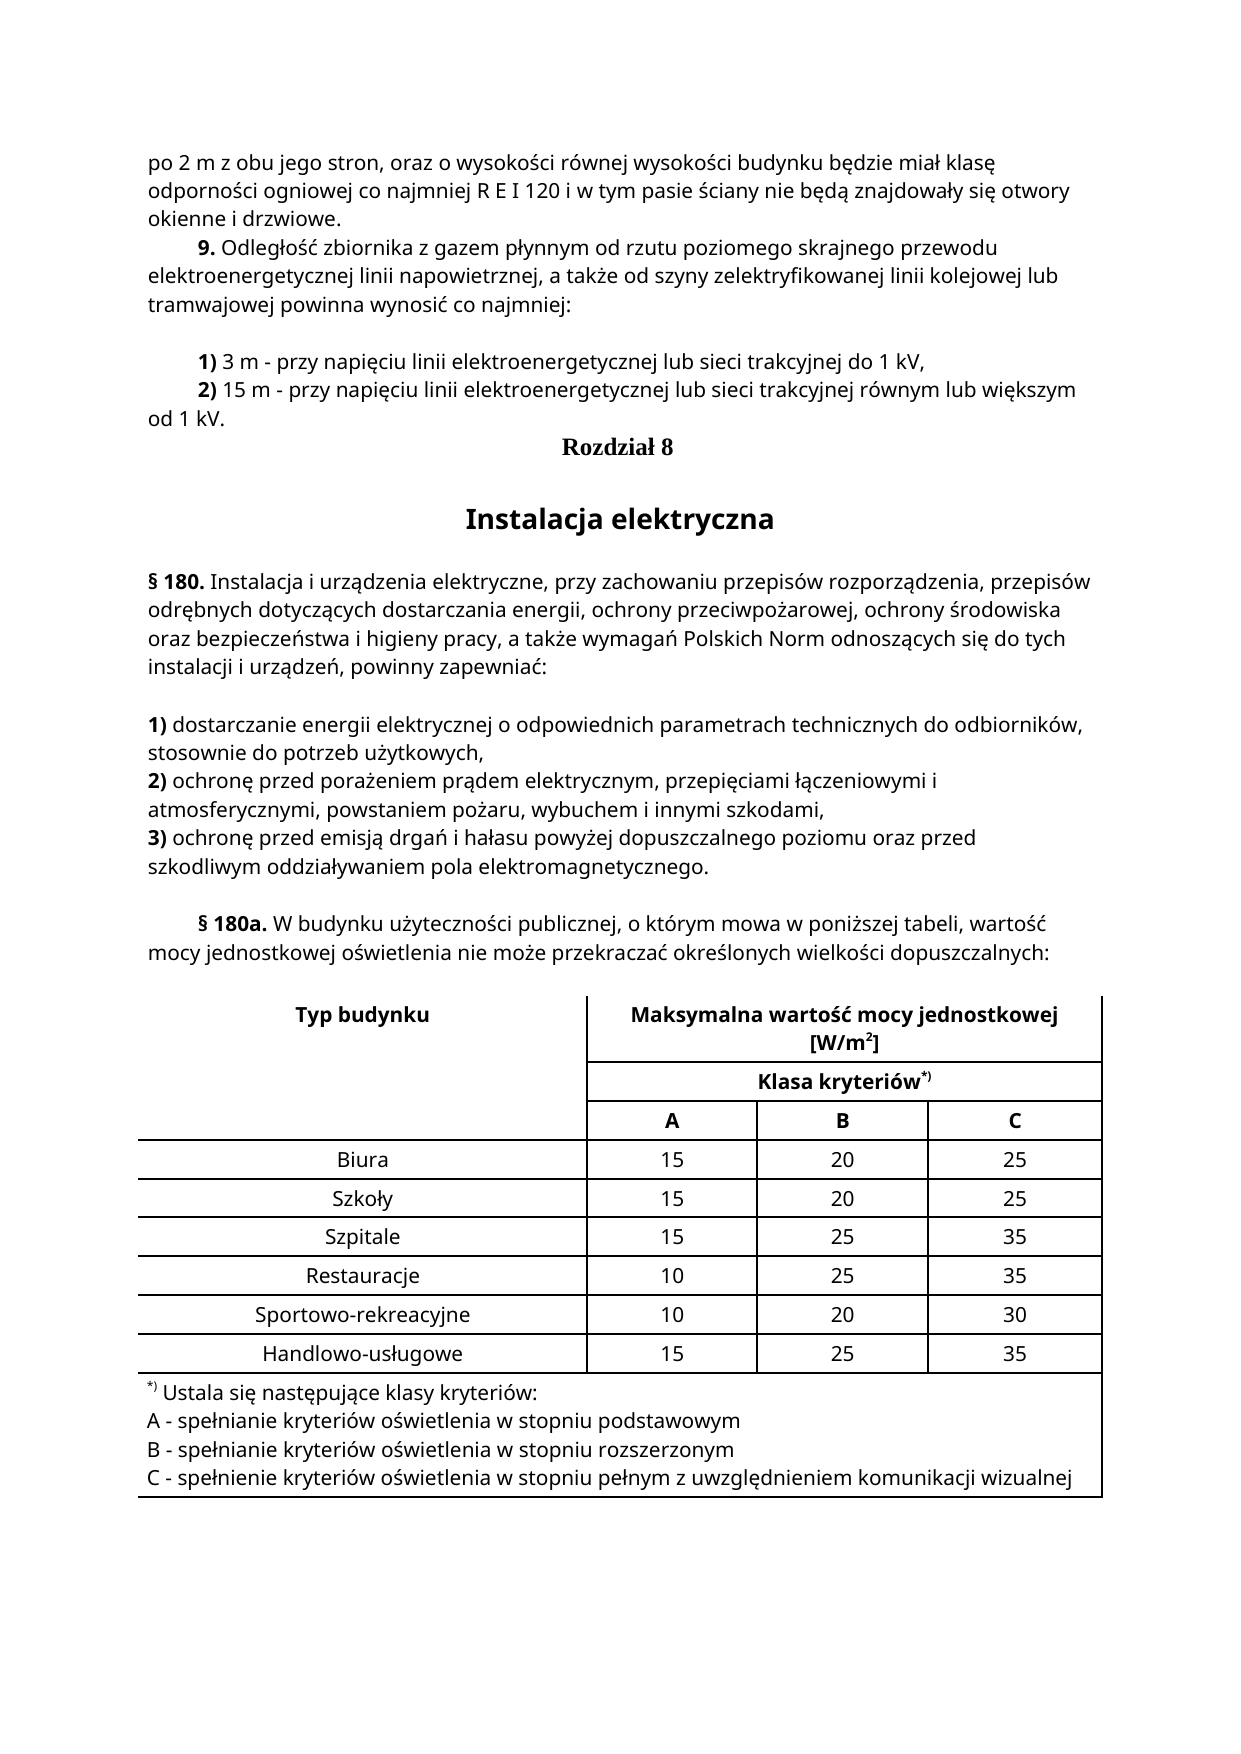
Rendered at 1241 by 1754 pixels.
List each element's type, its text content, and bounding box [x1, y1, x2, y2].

table_header Maksymalna wartość mocy jednostkowej [W/m2] [588, 996, 1101, 1061]
table_cell 15 [588, 1335, 756, 1372]
text Instalacja elektryczna [148, 461, 1093, 538]
table_cell Sportowo-rekreacyjne [138, 1296, 586, 1333]
table_cell Biura [138, 1141, 586, 1177]
text § 180a. W budynku użyteczności publicznej, o którym mowa w poniższej tabeli, wartość mocy jednostkowej oświetlenia nie może przekraczać określonych wielkości dopuszczalnych: [148, 909, 1093, 966]
table_cell Handlowo-usługowe [138, 1335, 586, 1372]
table_cell C [929, 1102, 1101, 1138]
table_cell 25 [758, 1335, 927, 1372]
table_cell 20 [758, 1296, 927, 1333]
table_cell 30 [929, 1296, 1101, 1333]
table_cell Restauracje [138, 1257, 586, 1294]
table_header Typ budynku [138, 996, 586, 1138]
table_cell 15 [588, 1180, 756, 1216]
table_cell 35 [929, 1335, 1101, 1372]
text 1) dostarczanie energii elektrycznej o odpowiednich parametrach technicznych do odbiorników, stosownie do potrzeb użytkowych, [148, 710, 1093, 767]
text 2) ochronę przed porażeniem prądem elektrycznym, przepięciami łączeniowymi i atmosferycznymi, powstaniem pożaru, wybuchem i innymi szkodami, [148, 767, 1093, 823]
text Rozdział 8 [148, 432, 1093, 461]
table_cell *) Ustala się następujące klasy kryteriów: A - spełnianie kryteriów oświetlenia w stopniu podstawowym B - spełnianie kryteriów oświetlenia w stopniu rozszerzonym C - spełnienie kryteriów oświetlenia w stopniu pełnym z uwzględnieniem komunikacji wizualnej [138, 1374, 1101, 1496]
table_cell 25 [929, 1180, 1101, 1216]
table_cell 15 [588, 1141, 756, 1177]
table_cell 35 [929, 1218, 1101, 1255]
table_cell Szkoły [138, 1180, 586, 1216]
table_cell 20 [758, 1141, 927, 1177]
text po 2 m z obu jego stron, oraz o wysokości równej wysokości budynku będzie miał klasę odporności ogniowej co najmniej R E I 120 i w tym pasie ściany nie będą znajdowały się otwory okienne i drzwiowe. [148, 148, 1093, 233]
text 9. Odległość zbiornika z gazem płynnym od rzutu poziomego skrajnego przewodu elektroenergetycznej linii napowietrznej, a także od szyny zelektryfikowanej linii kolejowej lub tramwajowej powinna wynosić co najmniej: [148, 233, 1093, 347]
table_cell Klasa kryteriów*) [588, 1063, 1101, 1100]
table_cell 35 [929, 1257, 1101, 1294]
table_cell 25 [758, 1257, 927, 1294]
text 1) 3 m - przy napięciu linii elektroenergetycznej lub sieci trakcyjnej do 1 kV, [148, 347, 1093, 375]
text 3) ochronę przed emisją drgań i hałasu powyżej dopuszczalnego poziomu oraz przed szkodliwym oddziaływaniem pola elektromagnetycznego. [148, 823, 1093, 880]
text 2) 15 m - przy napięciu linii elektroenergetycznej lub sieci trakcyjnej równym lub większym od 1 kV. [148, 375, 1093, 432]
table_cell 10 [588, 1296, 756, 1333]
table_cell A [588, 1102, 756, 1138]
table_cell B [758, 1102, 927, 1138]
table_cell 25 [758, 1218, 927, 1255]
table_cell 20 [758, 1180, 927, 1216]
text § 180. Instalacja i urządzenia elektryczne, przy zachowaniu przepisów rozporządzenia, przepisów odrębnych dotyczących dostarczania energii, ochrony przeciwpożarowej, ochrony środowiska oraz bezpieczeństwa i higieny pracy, a także wymagań Polskich Norm odnoszących się do tych instalacji i urządzeń, powinny zapewniać: [148, 567, 1093, 681]
table_cell 25 [929, 1141, 1101, 1177]
table_cell 10 [588, 1257, 756, 1294]
table_cell Szpitale [138, 1218, 586, 1255]
table_cell 15 [588, 1218, 756, 1255]
